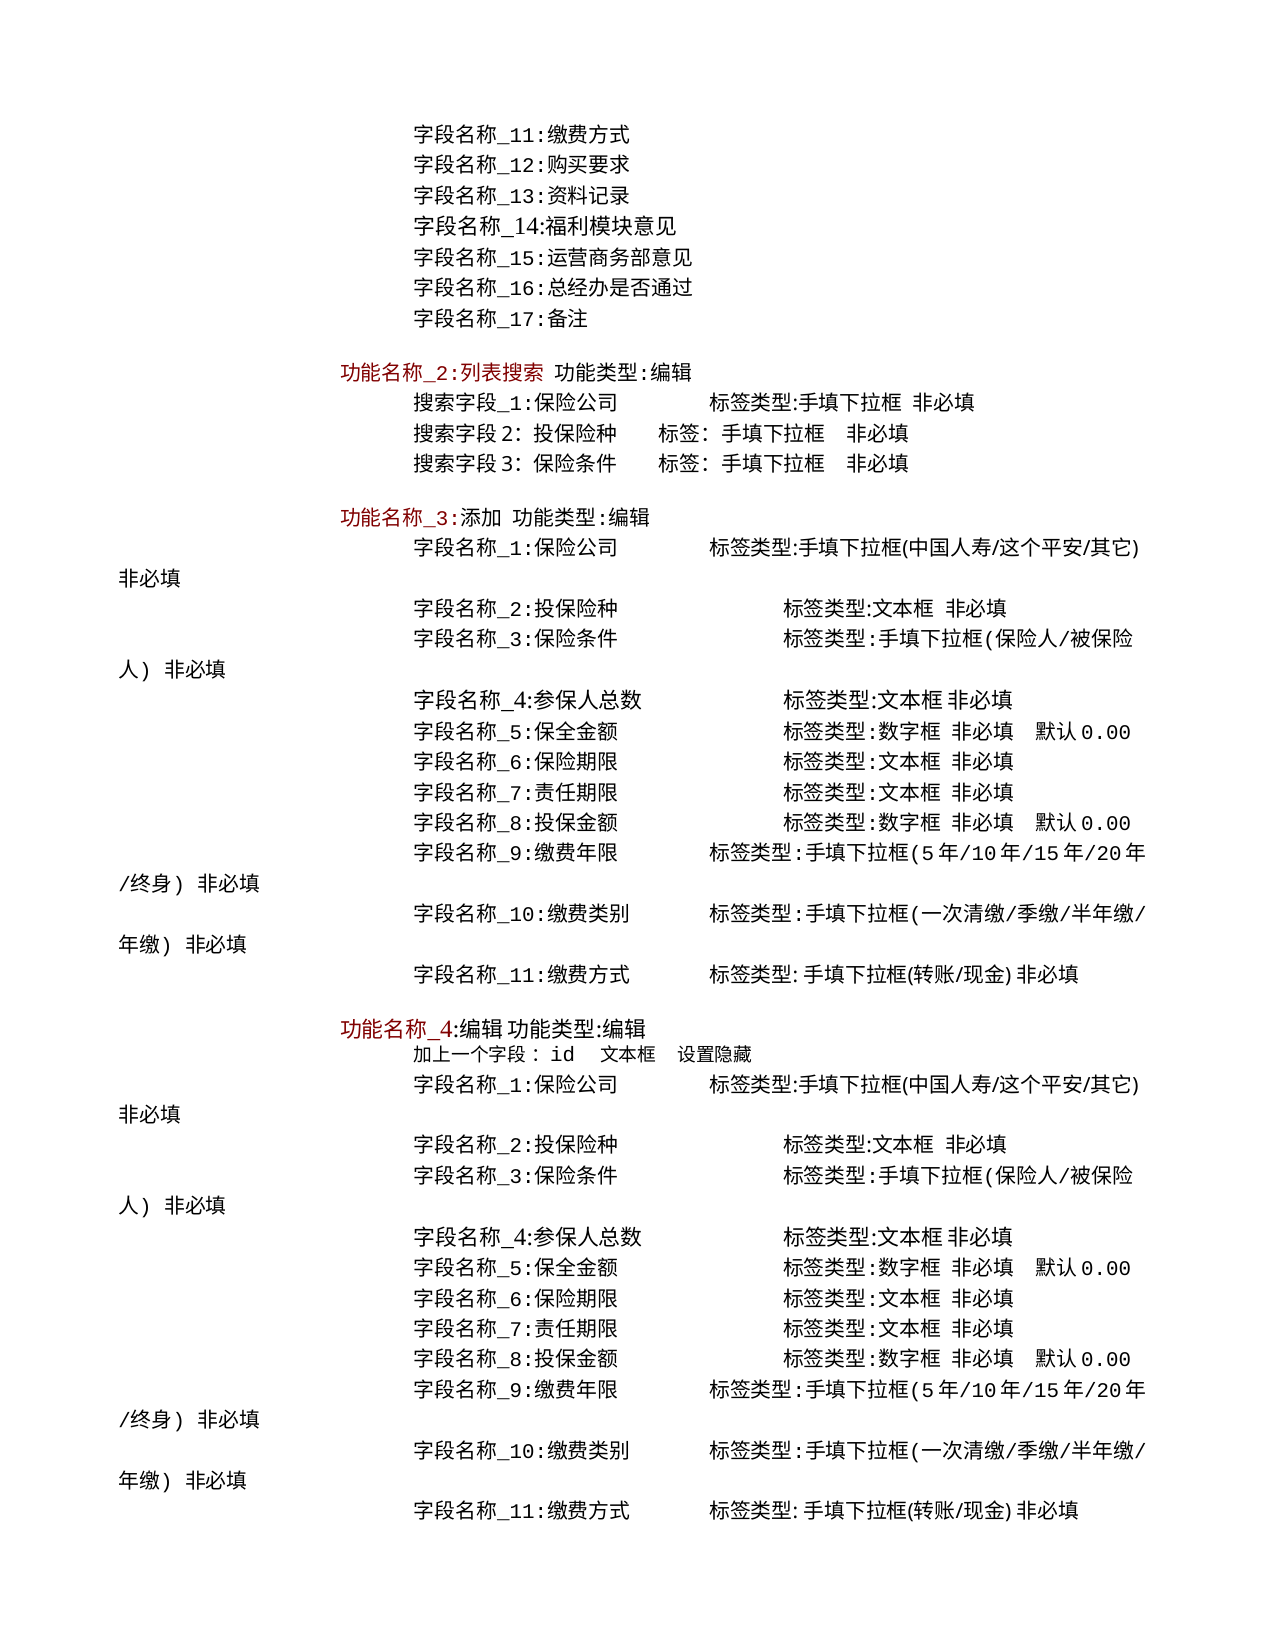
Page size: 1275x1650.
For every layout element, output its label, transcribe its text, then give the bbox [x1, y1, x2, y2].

text 字段名称_17:备注 [118, 302, 1157, 332]
text 字段名称_13:资料记录 [118, 179, 1157, 209]
text 字段名称_2:投保险种 标签类型:文本框 非必填 [118, 592, 1157, 622]
text 字段名称_7:责任期限 标签类型:文本框 非必填 [118, 776, 1157, 806]
text 字段名称_9:缴费年限 标签类型:手填下拉框(5年/10年/15年/20年/终身) 非必填 [118, 837, 1157, 897]
text 字段名称_10:缴费类别 标签类型:手填下拉框(一次清缴/季缴/半年缴/年缴) 非必填 [118, 1434, 1157, 1495]
text 功能名称_3:添加 功能类型:编辑 [118, 501, 1157, 531]
text 功能名称_4:编辑 功能类型:编辑 [118, 1012, 1157, 1044]
text 字段名称_14:福利模块意见 [118, 209, 1157, 241]
text 字段名称_10:缴费类别 标签类型:手填下拉框(一次清缴/季缴/半年缴/年缴) 非必填 [118, 897, 1157, 958]
text 搜索字段_1:保险公司 标签类型:手填下拉框 非必填 [118, 386, 1157, 417]
text 字段名称_4:参保人总数 标签类型:文本框 非必填 [118, 683, 1157, 715]
text 字段名称_5:保全金额 标签类型:数字框 非必填 默认0.00 [118, 715, 1157, 745]
text 字段名称_11:缴费方式 标签类型: 手填下拉框(转账/现金) 非必填 [118, 958, 1157, 989]
text 字段名称_8:投保金额 标签类型:数字框 非必填 默认0.00 [118, 806, 1157, 837]
text 加上一个字段 ：id 文本框 设置隐藏 [118, 1044, 1157, 1068]
text 字段名称_4:参保人总数 标签类型:文本框 非必填 [118, 1220, 1157, 1251]
text 功能名称_2:列表搜索 功能类型:编辑 [118, 356, 1157, 386]
text 字段名称_1:保险公司 标签类型:手填下拉框(中国人寿/这个平安/其它) 非必填 [118, 531, 1157, 592]
text 字段名称_7:责任期限 标签类型:文本框 非必填 [118, 1312, 1157, 1343]
text 搜索字段3：保险条件 标签：手填下拉框 非必填 [118, 447, 1157, 477]
text 字段名称_1:保险公司 标签类型:手填下拉框(中国人寿/这个平安/其它) 非必填 [118, 1068, 1157, 1128]
text 字段名称_2:投保险种 标签类型:文本框 非必填 [118, 1128, 1157, 1159]
text 搜索字段2：投保险种 标签：手填下拉框 非必填 [118, 417, 1157, 447]
text 字段名称_9:缴费年限 标签类型:手填下拉框(5年/10年/15年/20年/终身) 非必填 [118, 1373, 1157, 1434]
text 字段名称_11:缴费方式 [118, 118, 1157, 148]
text 字段名称_8:投保金额 标签类型:数字框 非必填 默认0.00 [118, 1343, 1157, 1373]
text 字段名称_15:运营商务部意见 [118, 241, 1157, 271]
text 字段名称_6:保险期限 标签类型:文本框 非必填 [118, 1282, 1157, 1312]
text 字段名称_6:保险期限 标签类型:文本框 非必填 [118, 745, 1157, 776]
text 字段名称_3:保险条件 标签类型:手填下拉框(保险人/被保险人) 非必填 [118, 1159, 1157, 1220]
text 字段名称_16:总经办是否通过 [118, 271, 1157, 302]
text 字段名称_12:购买要求 [118, 148, 1157, 179]
text 字段名称_5:保全金额 标签类型:数字框 非必填 默认0.00 [118, 1251, 1157, 1282]
text 字段名称_3:保险条件 标签类型:手填下拉框(保险人/被保险人) 非必填 [118, 622, 1157, 683]
text 字段名称_11:缴费方式 标签类型: 手填下拉框(转账/现金) 非必填 [118, 1495, 1157, 1525]
